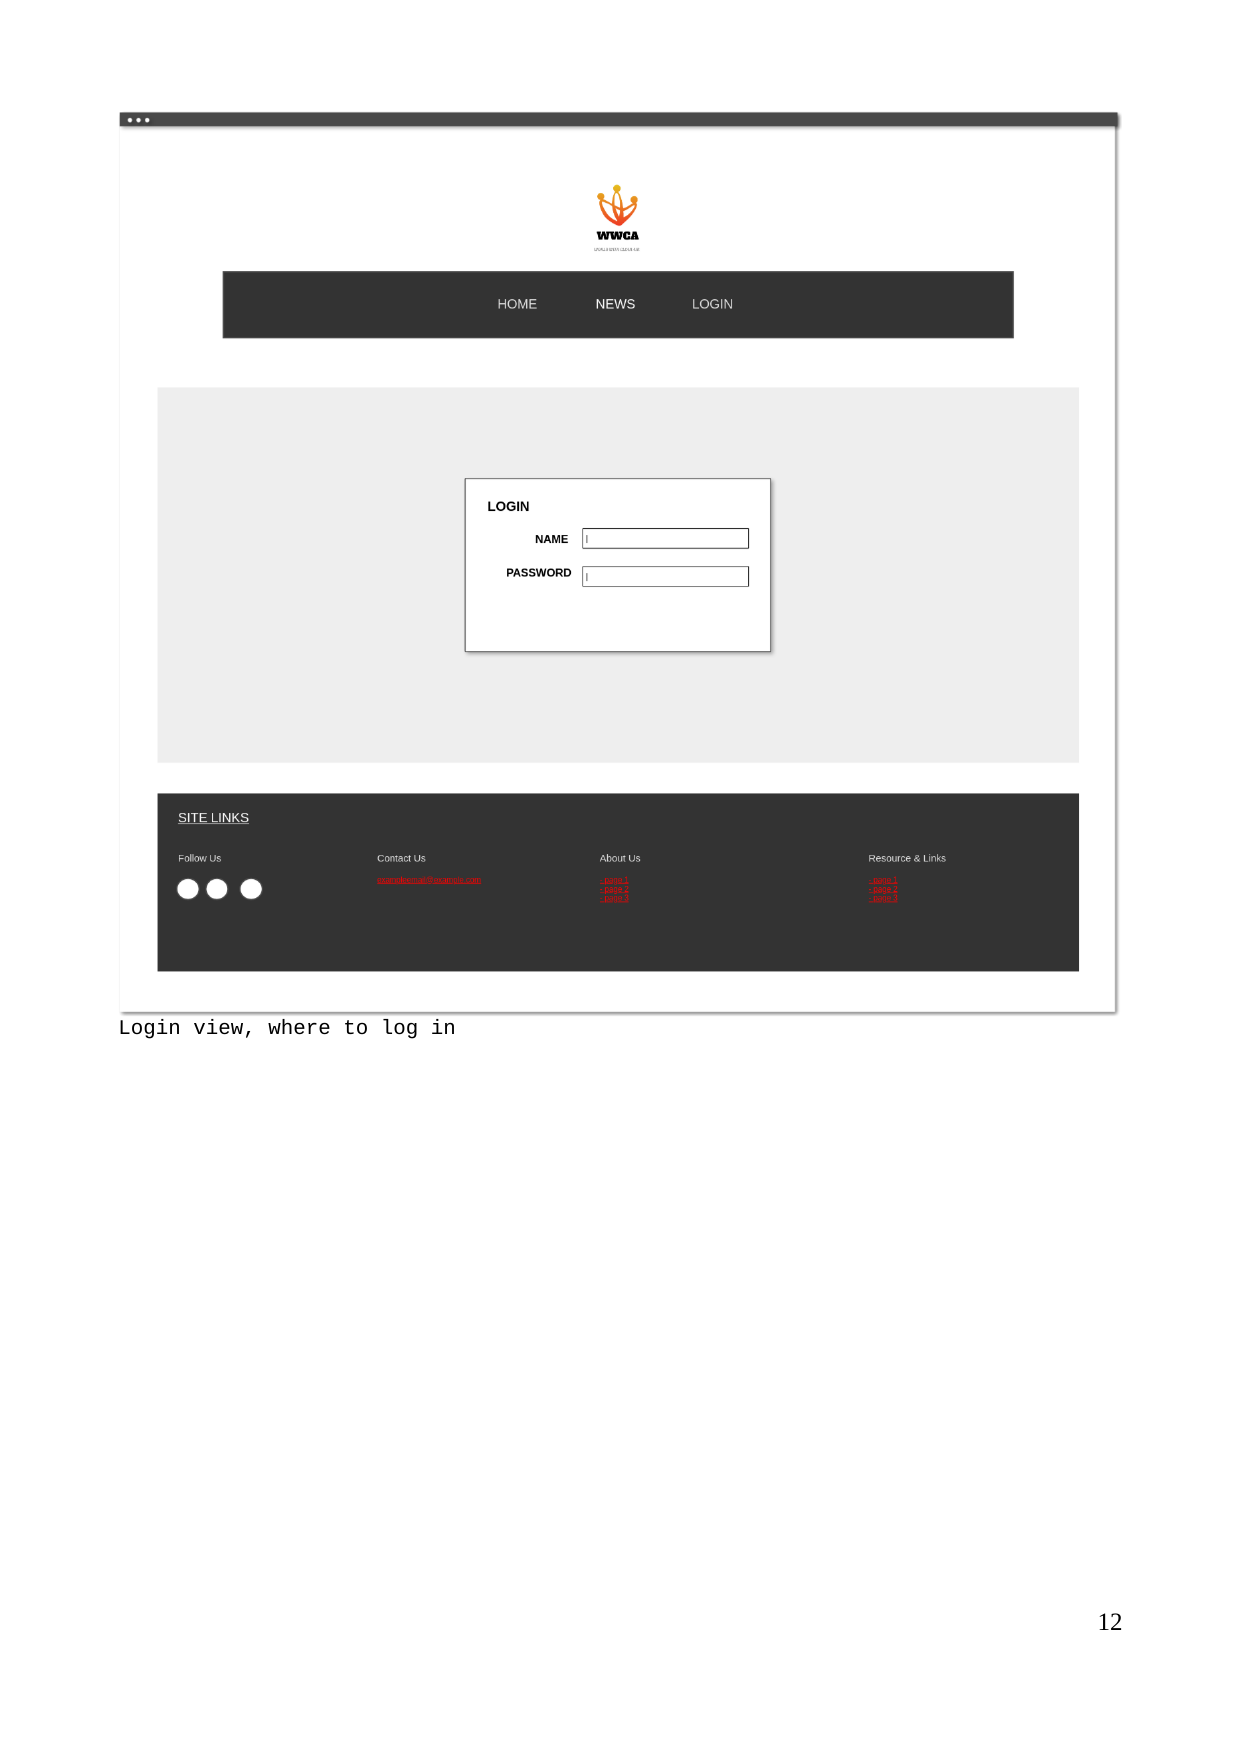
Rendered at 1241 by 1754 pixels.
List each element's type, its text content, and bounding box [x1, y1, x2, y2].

picture [118, 111, 1123, 1017]
text Login view, where to log in [118, 1017, 1122, 1041]
